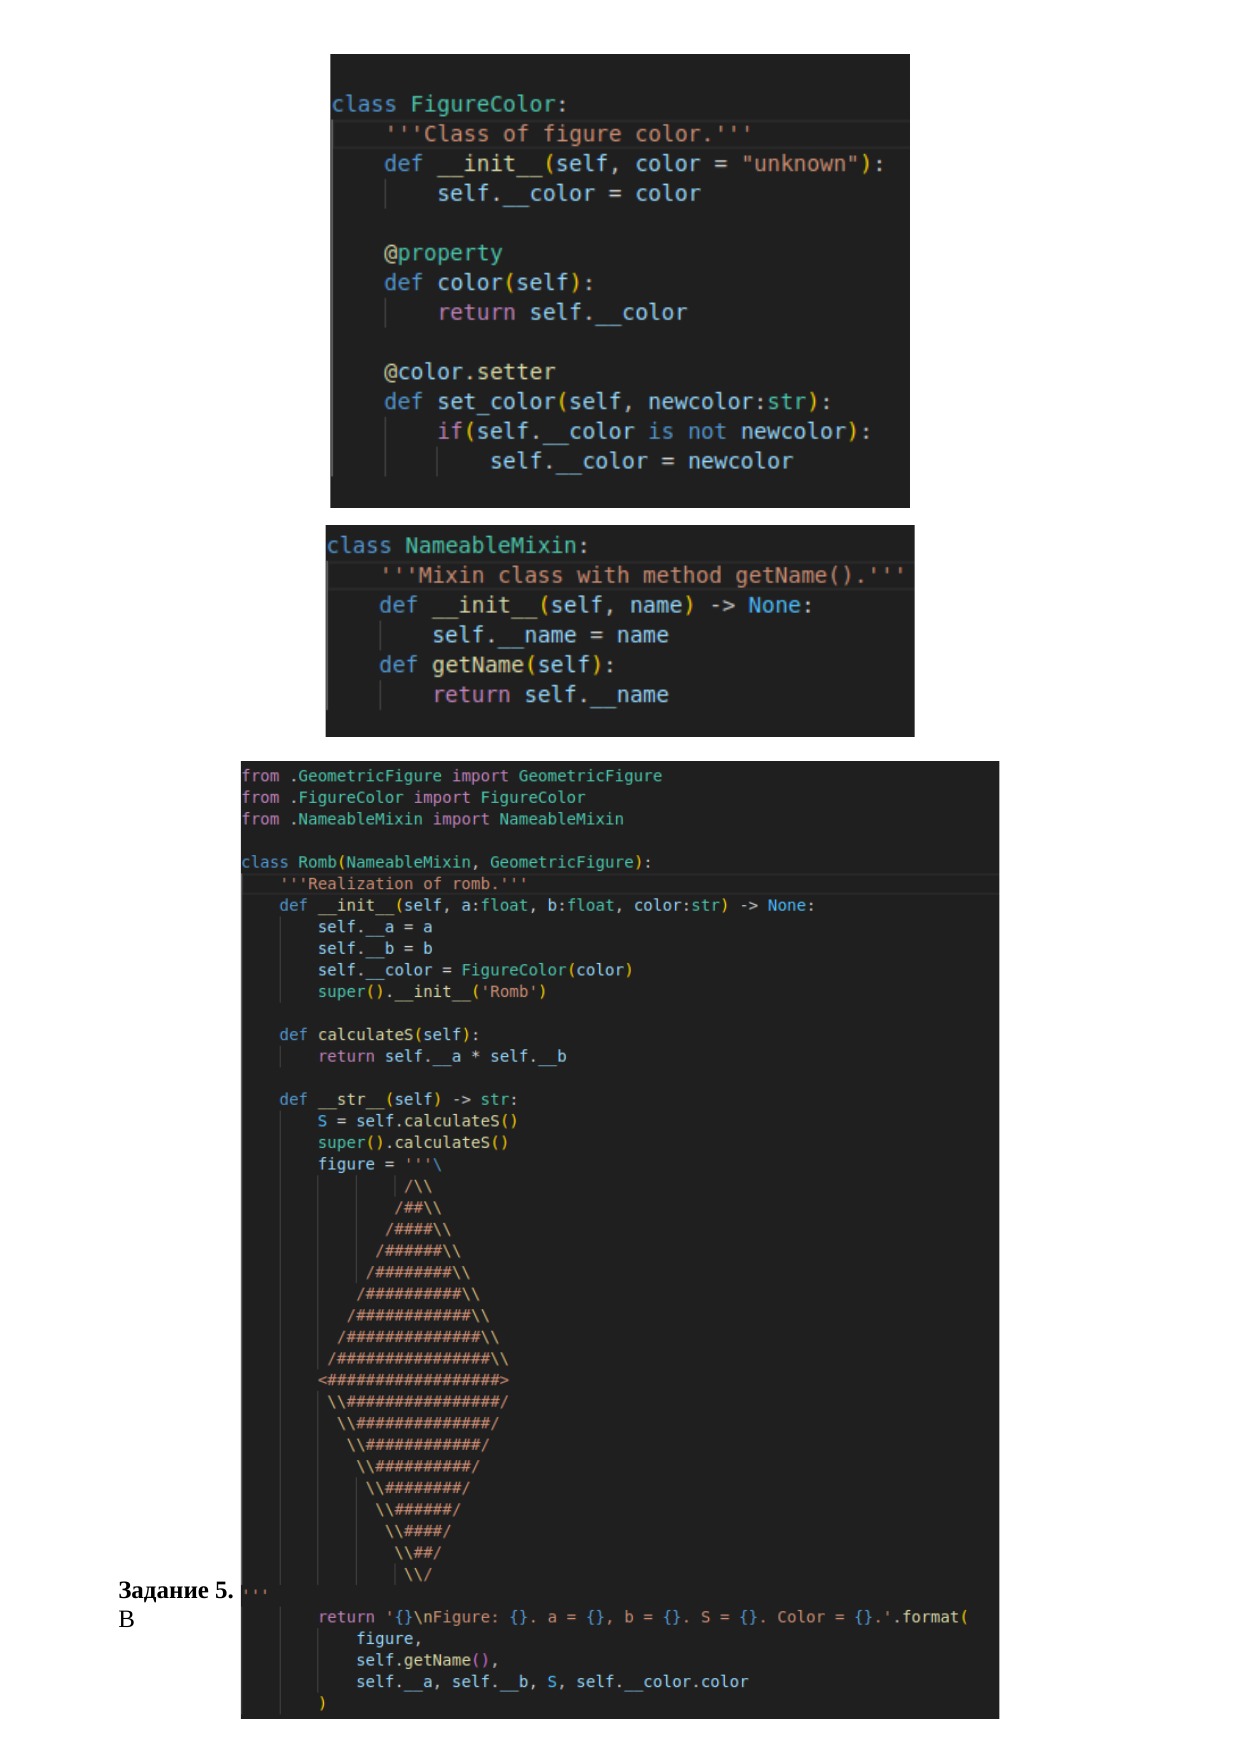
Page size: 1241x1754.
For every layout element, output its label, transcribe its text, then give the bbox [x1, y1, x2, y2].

text [1000, 1575, 1122, 1633]
picture [240, 761, 1000, 1719]
picture [325, 525, 915, 737]
text Задание 5. В [118, 1575, 240, 1633]
picture [330, 54, 910, 508]
